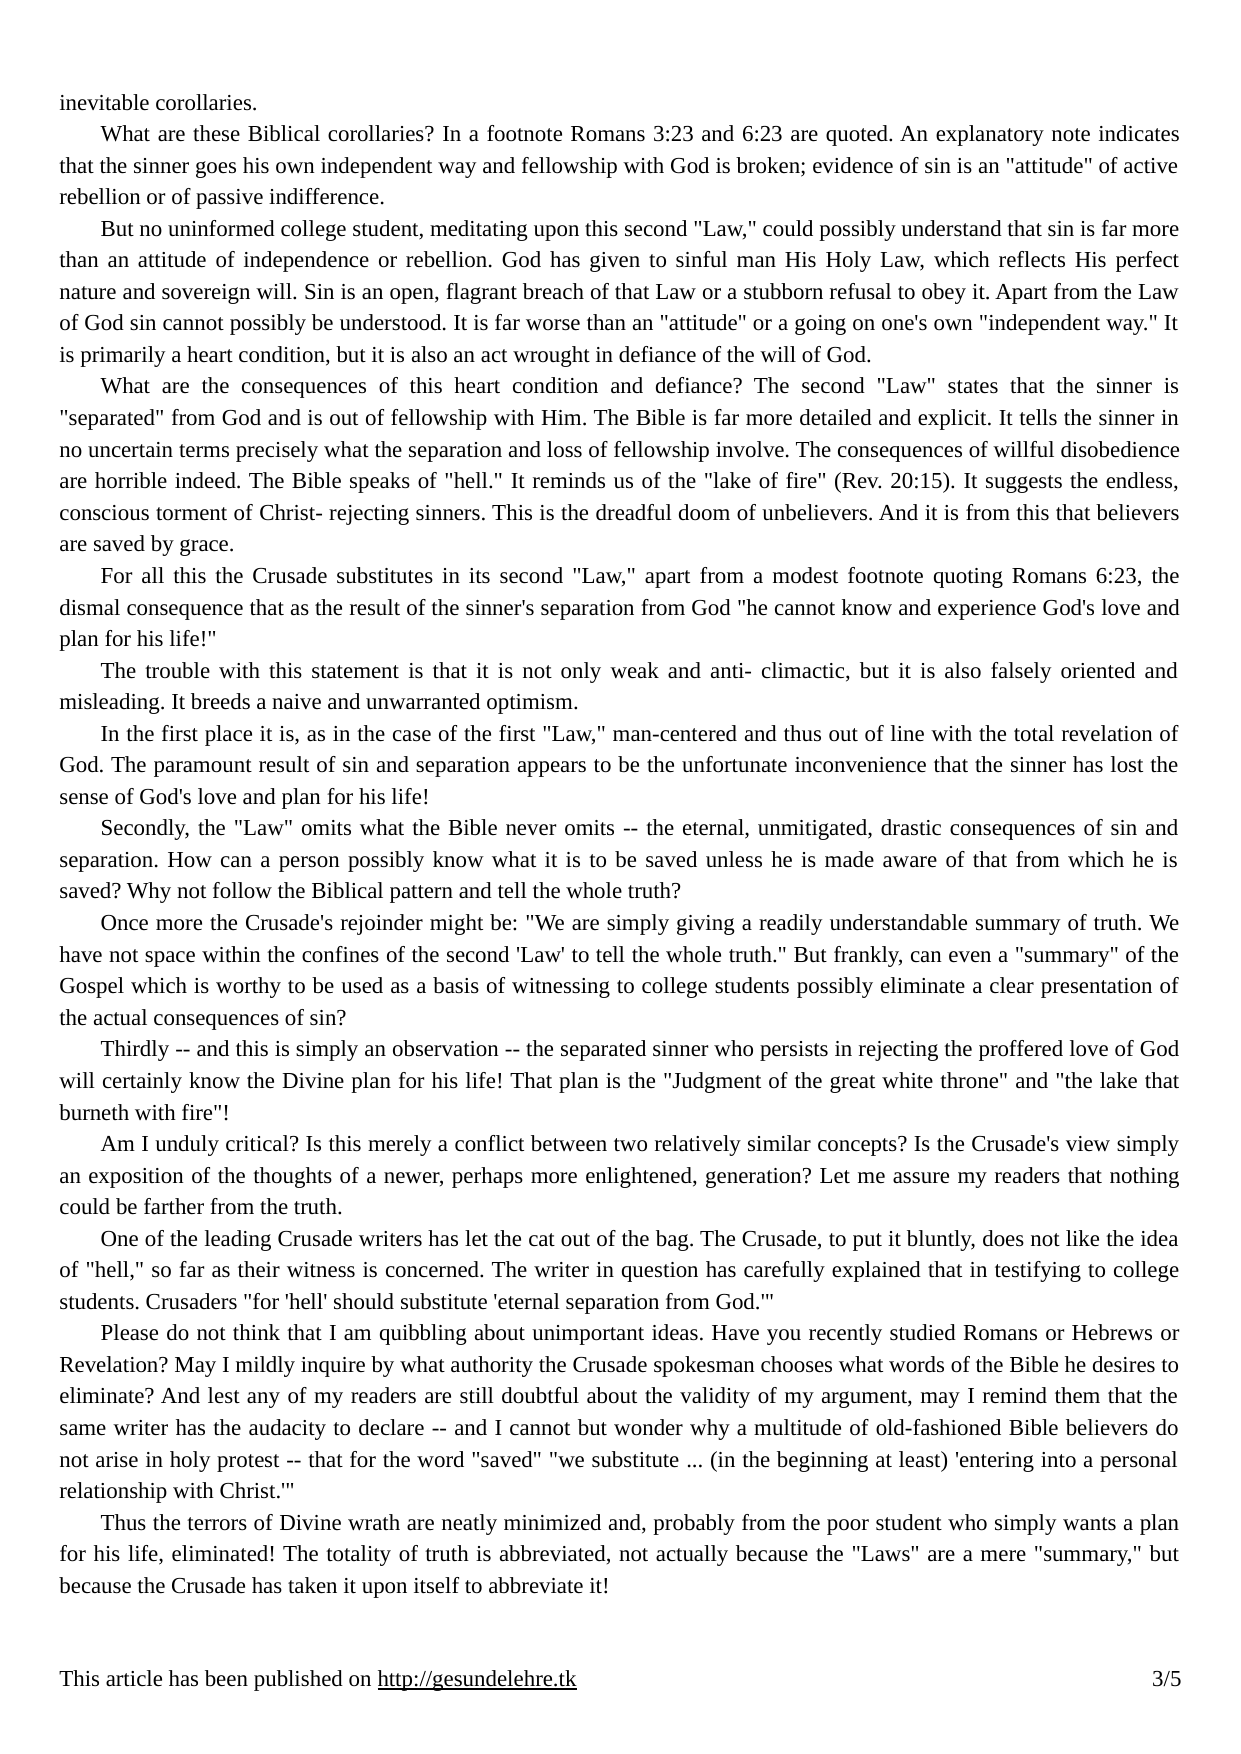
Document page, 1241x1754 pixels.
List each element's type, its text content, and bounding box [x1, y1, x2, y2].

text The trouble with this statement is that it is not only weak and anti- climactic, but it is also falsely oriented and misleading. It breeds a naive and unwarranted optimism. [59, 657, 1181, 714]
text What are the consequences of this heart condition and defiance? The second "Law" states that the sinner is "separated" from God and is out of fellowship with Him. The Bible is far more detailed and explicit. It tells the sinner in no uncertain terms precisely what the separation and loss of fellowship involve. The consequences of willful disobedience are horrible indeed. The Bible speaks of "hell." It reminds us of the "lake of fire" (Rev. 20:15). It suggests the endless, conscious torment of Christ- rejecting sinners. This is the dreadful doom of unbelievers. And it is from this that believers are saved by grace. [59, 373, 1181, 557]
text Please do not think that I am quibbling about unimportant ideas. Have you recently studied Romans or Hebrews or Revelation? May I mildly inquire by what authority the Crusade spokesman chooses what words of the Bible he desires to eliminate? And lest any of my readers are still doubtful about the validity of my argument, may I remind them that the same writer has the audacity to declare -- and I cannot but wonder why a multitude of old-fashioned Bible believers do not arise in holy protest -- that for the word "saved" "we substitute ... (in the beginning at least) 'entering into a personal relationship with Christ.'" [59, 1319, 1181, 1504]
text In the first place it is, as in the case of the first "Law," man-centered and thus out of line with the total revelation of God. The paramount result of sin and separation appears to be the unfortunate inconvenience that the sinner has lost the sense of God's love and plan for his life! [59, 720, 1181, 809]
text inevitable corollaries. [59, 88, 1181, 115]
text One of the leading Crusade writers has let the cat out of the bag. The Crusade, to put it bluntly, does not like the idea of "hell," so far as their witness is concerned. The writer in question has carefully explained that in testifying to college students. Crusaders "for 'hell' should substitute 'eternal separation from God.'" [59, 1225, 1181, 1314]
text Am I unduly critical? Is this merely a conflict between two relatively similar concepts? Is the Crusade's view simply an exposition of the thoughts of a newer, perhaps more enlightened, generation? Let me assure my readers that nothing could be farther from the truth. [59, 1130, 1181, 1219]
text For all this the Crusade substitutes in its second "Law," apart from a modest footnote quoting Romans 6:23, the dismal consequence that as the result of the sinner's separation from God "he cannot know and experience God's love and plan for his life!" [59, 562, 1181, 651]
text Once more the Crusade's rejoinder might be: "We are simply giving a readily understandable summary of truth. We have not space within the confines of the second 'Law' to tell the whole truth." But frankly, can even a "summary" of the Gospel which is worthy to be used as a basis of witnessing to college students possibly eliminate a clear presentation of the actual consequences of sin? [59, 909, 1181, 1030]
text Thirdly -- and this is simply an observation -- the separated sinner who persists in rejecting the proffered love of God will certainly know the Divine plan for his life! That plan is the "Judgment of the great white throne" and "the lake that burneth with fire"! [59, 1035, 1181, 1125]
text What are these Biblical corollaries? In a footnote Romans 3:23 and 6:23 are quoted. An explanatory note indicates that the sinner goes his own independent way and fellowship with God is broken; evidence of sin is an "attitude" of active rebellion or of passive indifference. [59, 120, 1181, 209]
text Thus the terrors of Divine wrath are neatly minimized and, probably from the poor student who simply wants a plan for his life, eliminated! The totality of truth is abbreviated, not actually because the "Laws" are a mere "summary," but because the Crusade has taken it upon itself to abbreviate it! [59, 1509, 1181, 1598]
text Secondly, the "Law" omits what the Bible never omits -- the eternal, unmitigated, drastic consequences of sin and separation. How can a person possibly know what it is to be saved unless he is made aware of that from which he is saved? Why not follow the Biblical pattern and tell the whole truth? [59, 814, 1181, 904]
text But no uninformed college student, meditating upon this second "Law," could possibly understand that sin is far more than an attitude of independence or rebellion. God has given to sinful man His Holy Law, which reflects His perfect nature and sovereign will. Sin is an open, flagrant breach of that Law or a stubborn refusal to obey it. Apart from the Law of God sin cannot possibly be understood. It is far worse than an "attitude" or a going on one's own "independent way." It is primarily a heart condition, but it is also an act wrought in defiance of the will of God. [59, 215, 1181, 367]
